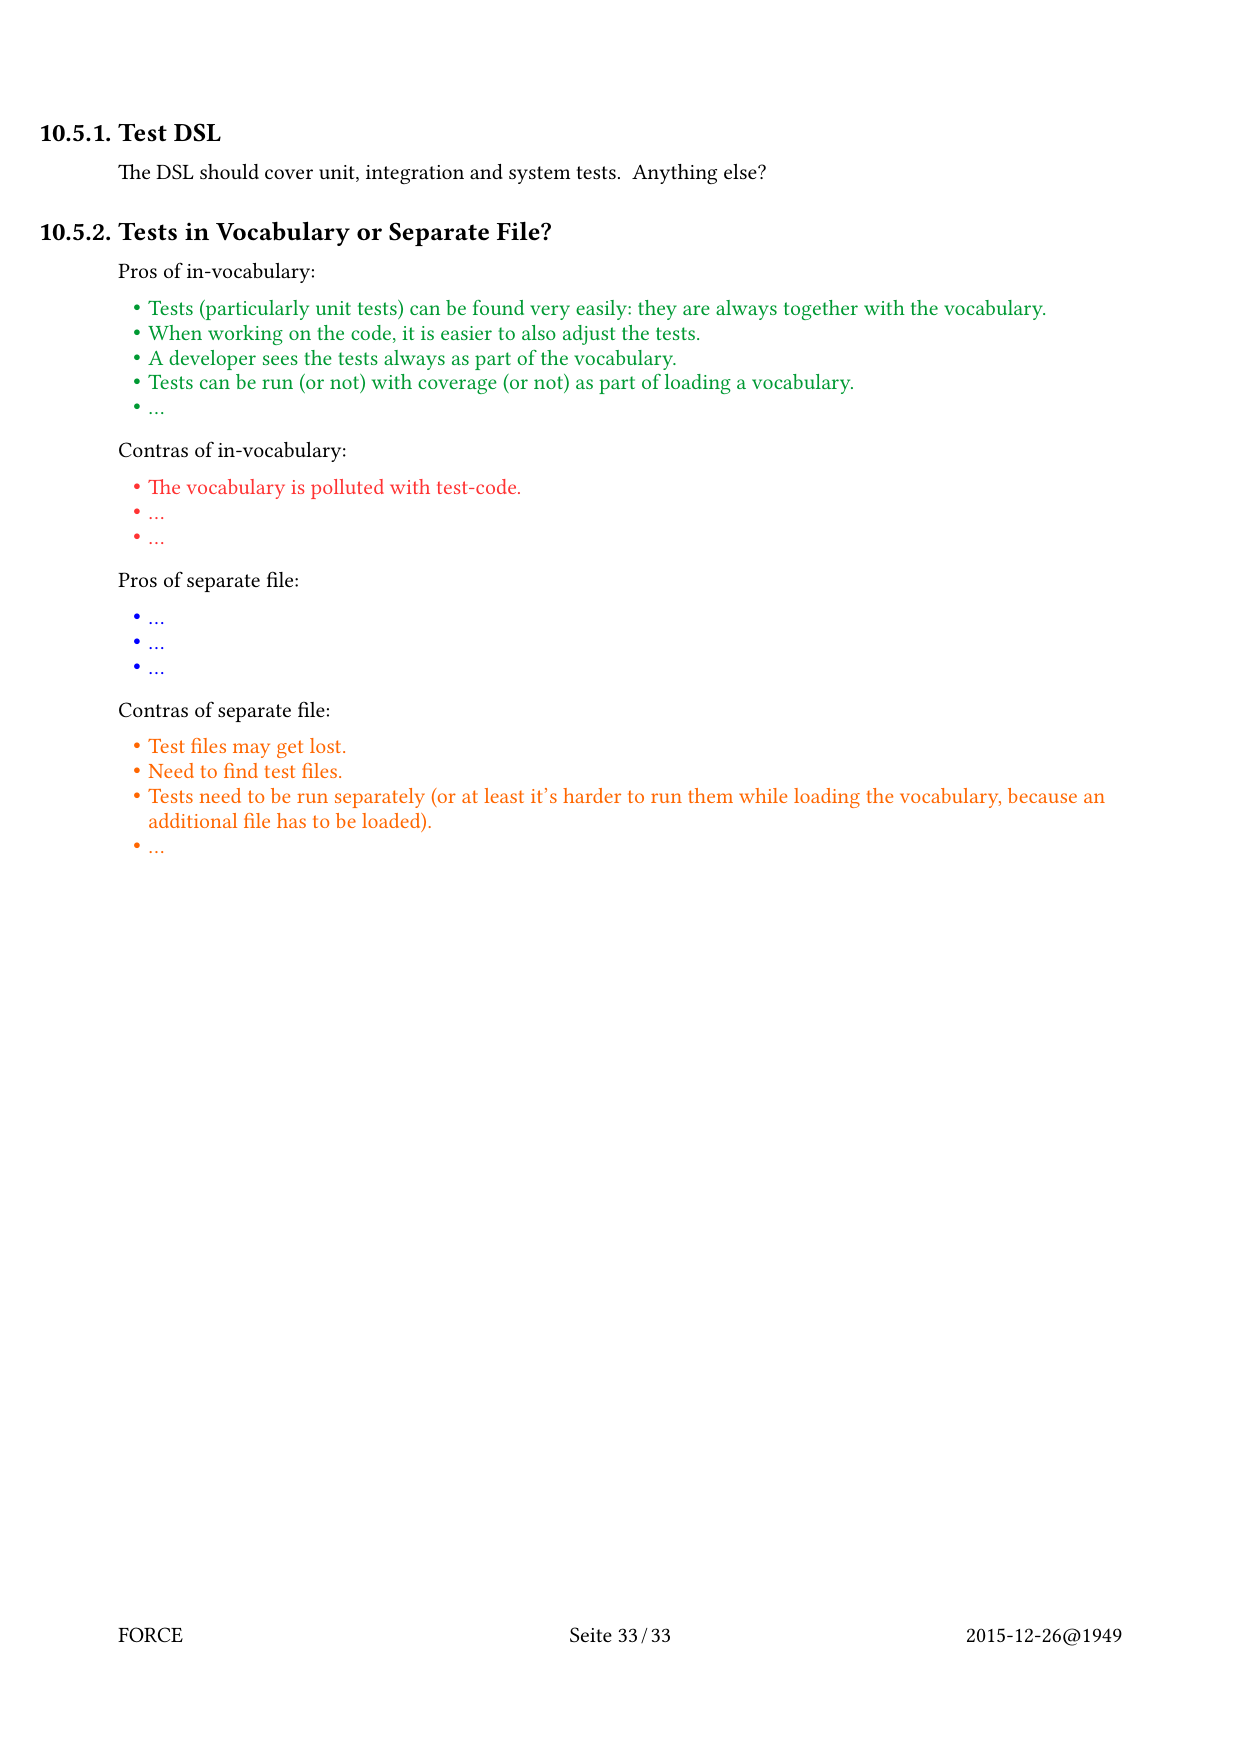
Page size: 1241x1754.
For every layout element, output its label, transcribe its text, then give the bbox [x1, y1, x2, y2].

list … [133, 654, 1122, 679]
list Tests can be run (or not) with coverage (or not) as part of loading a vocabulary. [133, 370, 1122, 395]
list … [133, 500, 1122, 525]
list … [133, 525, 1122, 550]
text Contras of separate file: [118, 697, 1122, 722]
text The DSL should cover unit, integration and system tests. Anything else? [118, 160, 1122, 185]
text Pros of separate file: [118, 568, 1122, 593]
list Test files may get lost. [133, 734, 1122, 759]
list Tests (particularly unit tests) can be found very easily: they are always together with the vocabulary. [133, 296, 1122, 320]
list A developer sees the tests always as part of the vocabulary. [133, 345, 1122, 370]
list Tests need to be run separately (or at least it’s harder to run them while loading the vocabulary, because an additional file has to be loaded). [133, 784, 1122, 834]
list Need to find test files. [133, 759, 1122, 784]
list … [133, 629, 1122, 654]
list When working on the code, it is easier to also adjust the tests. [133, 320, 1122, 345]
list The vocabulary is polluted with test-code. [133, 475, 1122, 500]
text Pros of in-vocabulary: [118, 258, 1122, 283]
subtitle Test DSL [118, 118, 1122, 148]
list … [133, 605, 1122, 629]
list … [133, 395, 1122, 420]
subtitle Tests in Vocabulary or Separate File? [118, 217, 1122, 246]
text Contras of in-vocabulary: [118, 438, 1122, 463]
list … [133, 834, 1122, 859]
